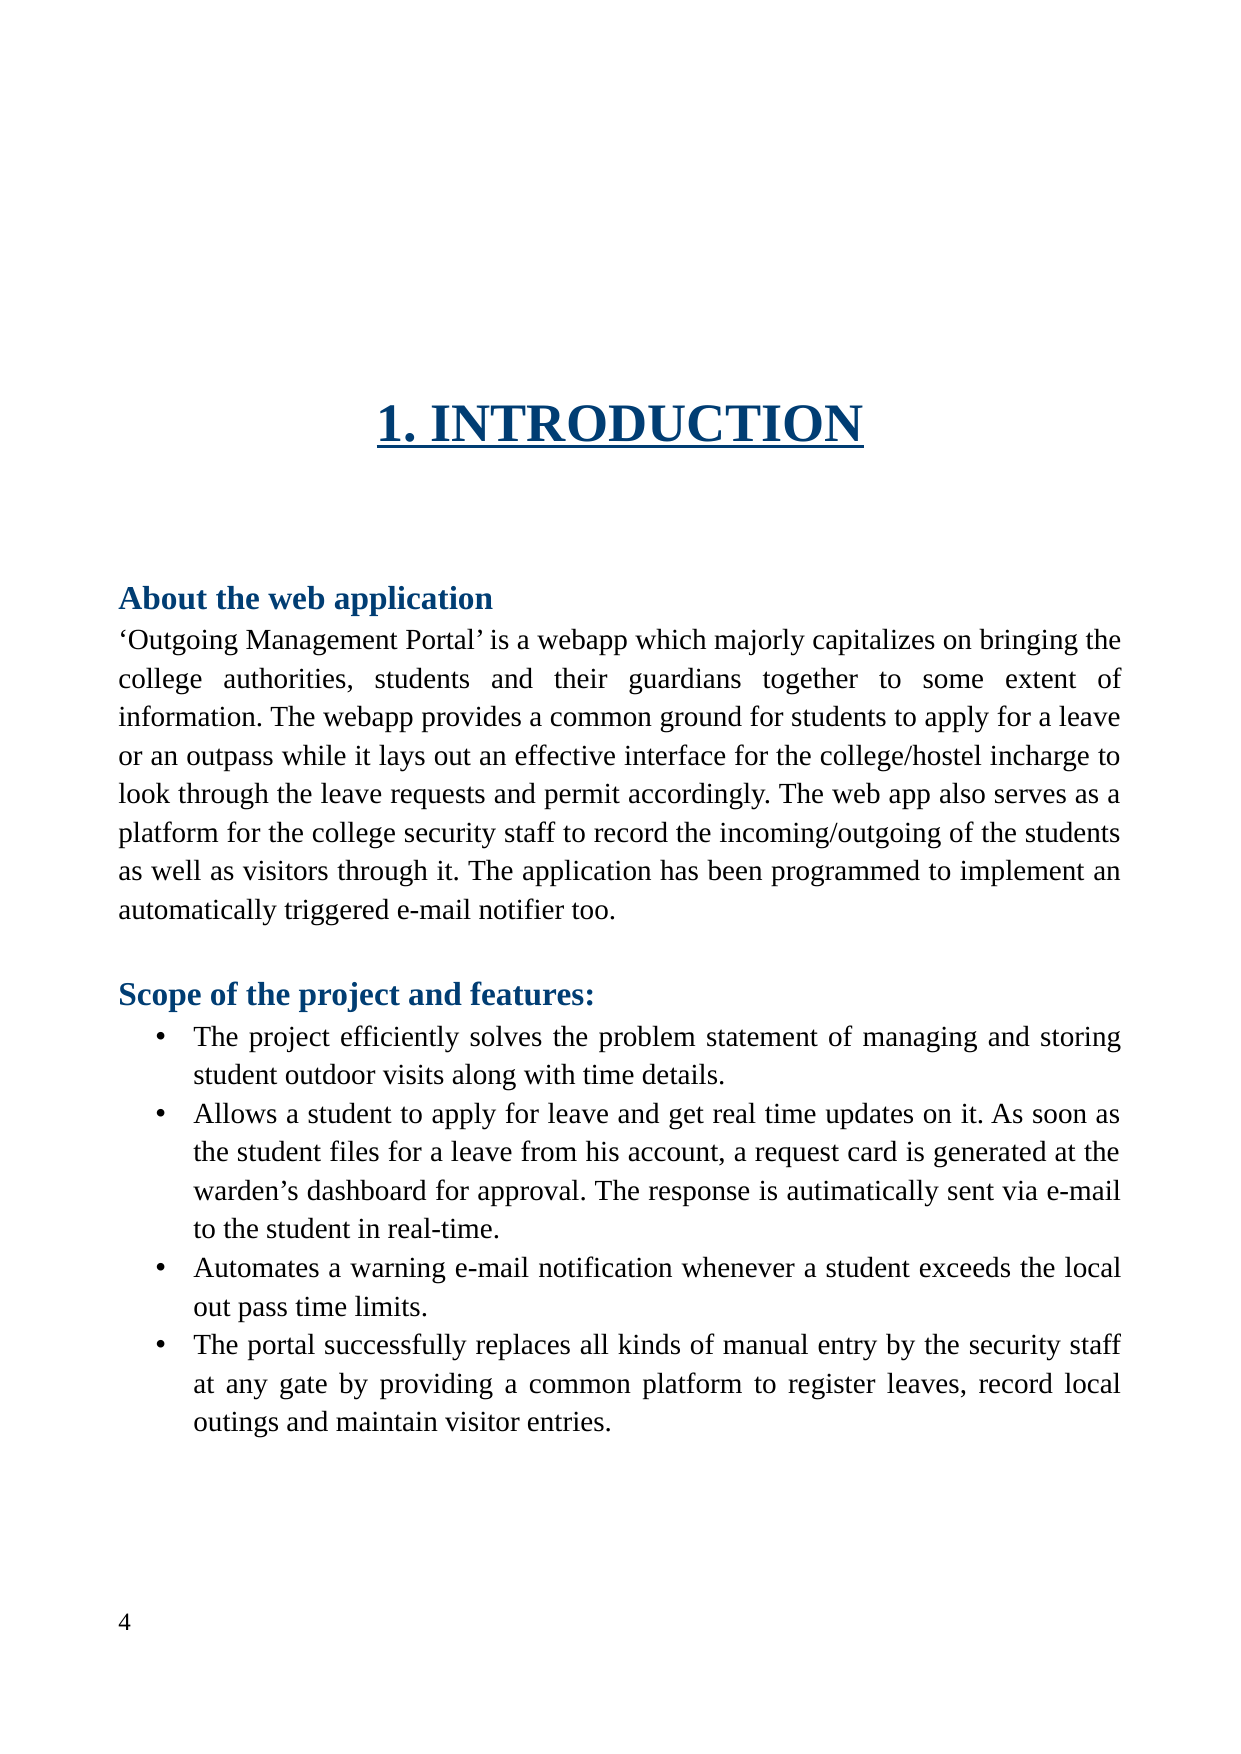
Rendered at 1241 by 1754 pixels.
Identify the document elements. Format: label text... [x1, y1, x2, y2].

list Automates a warning e-mail notification whenever a student exceeds the local out pass time limits. [156, 1250, 1122, 1322]
text ‘Outgoing Management Portal’ is a webapp which majorly capitalizes on bringing the college authorities, students and their guardians together to some extent of information. The webapp provides a common ground for students to apply for a leave or an outpass while it lays out an effective interface for the college/hostel incharge to look through the leave requests and permit accordingly. The web app also serves as a platform for the college security staff to record the incoming/outgoing of the students as well as visitors through it. The application has been programmed to implement an automatically triggered e-mail notifier too. [118, 622, 1122, 926]
text 1. INTRODUCTION [118, 391, 1122, 453]
text Scope of the project and features: [118, 975, 1122, 1013]
text About the web application [118, 578, 1122, 617]
list The portal successfully replaces all kinds of manual entry by the security staff at any gate by providing a common platform to register leaves, record local outings and maintain visitor entries. [156, 1327, 1122, 1438]
list Allows a student to apply for leave and get real time updates on it. As soon as the student files for a leave from his account, a request card is generated at the warden’s dashboard for approval. The response is autimatically sent via e-mail to the student in real-time. [156, 1096, 1122, 1245]
list The project efficiently solves the problem statement of managing and storing student outdoor visits along with time details. [156, 1019, 1122, 1091]
